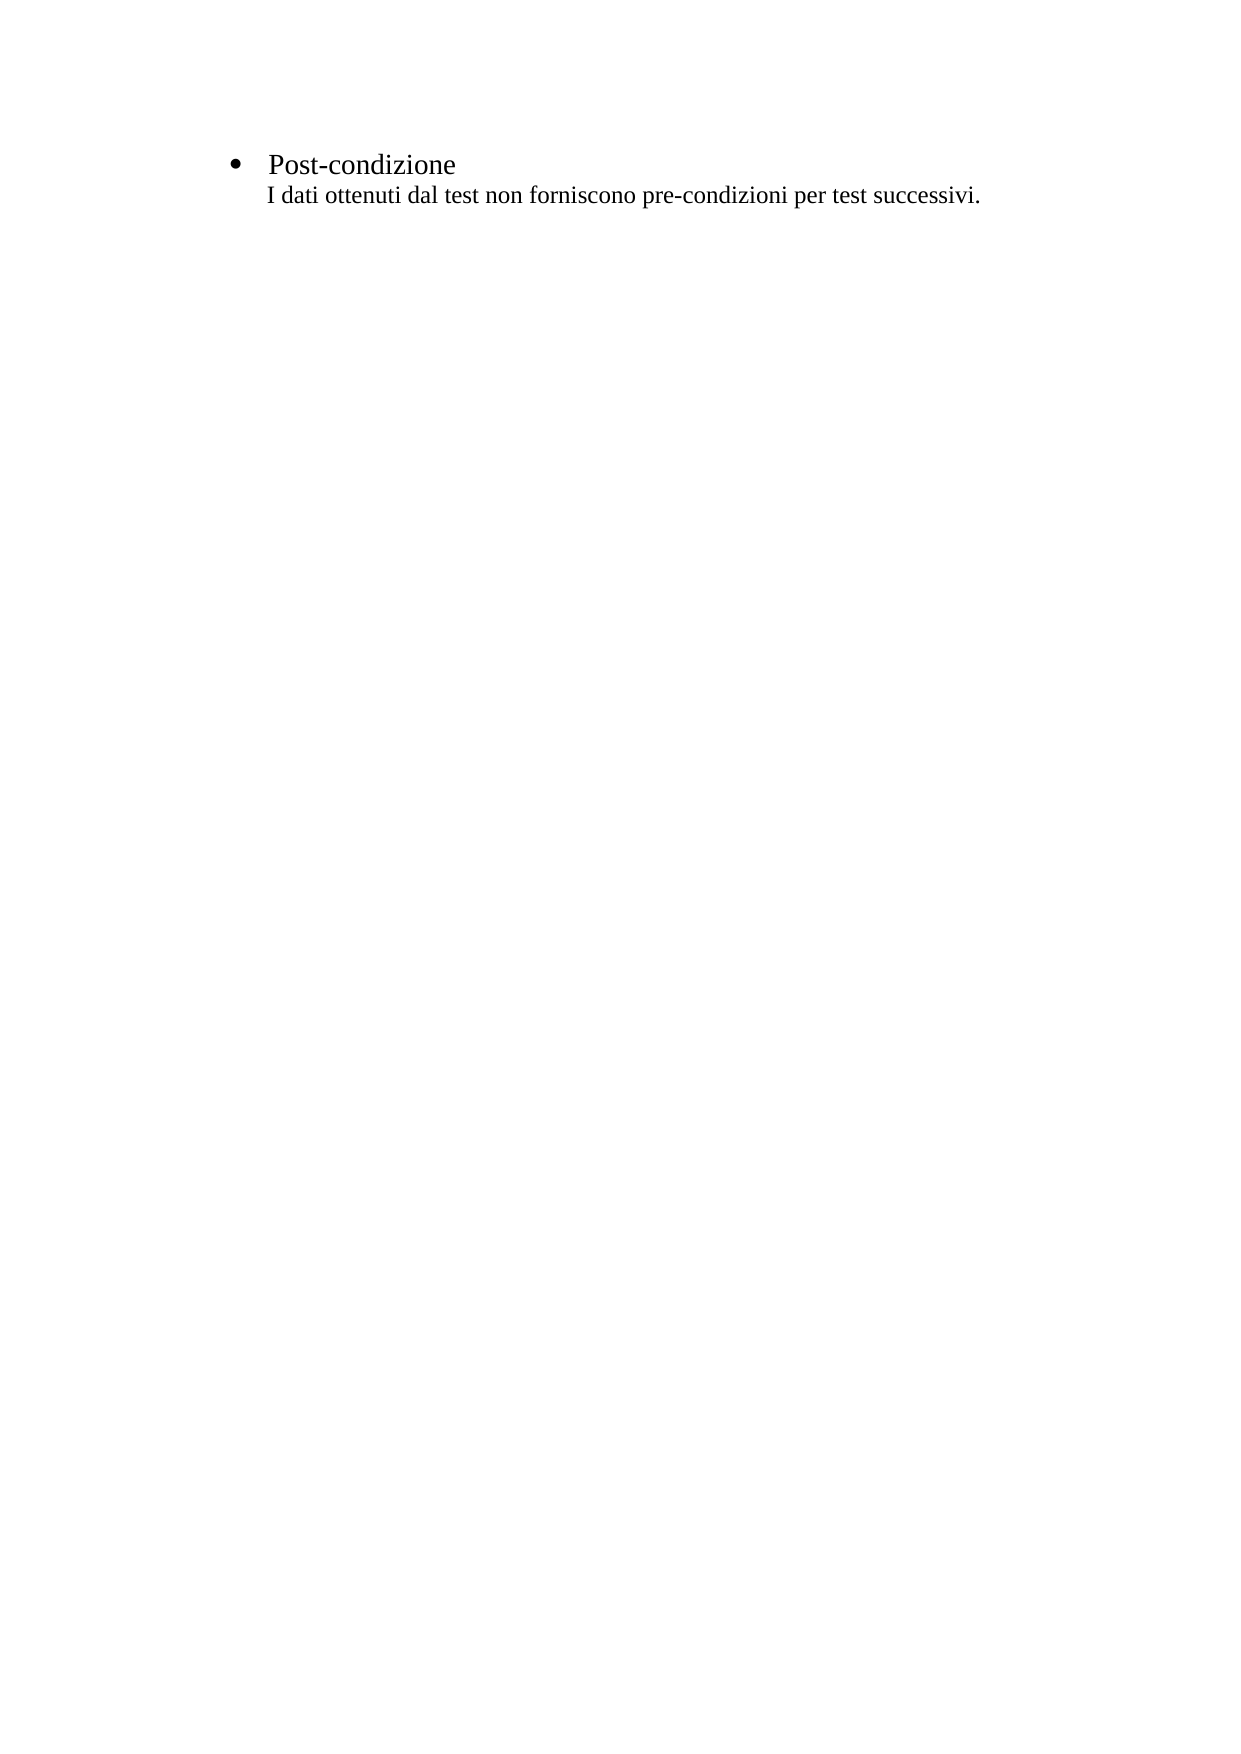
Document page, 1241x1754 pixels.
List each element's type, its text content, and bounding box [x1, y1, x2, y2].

text I dati ottenuti dal test non forniscono pre-condizioni per test successivi. [267, 181, 1122, 209]
list Post-condizione [231, 147, 1122, 181]
